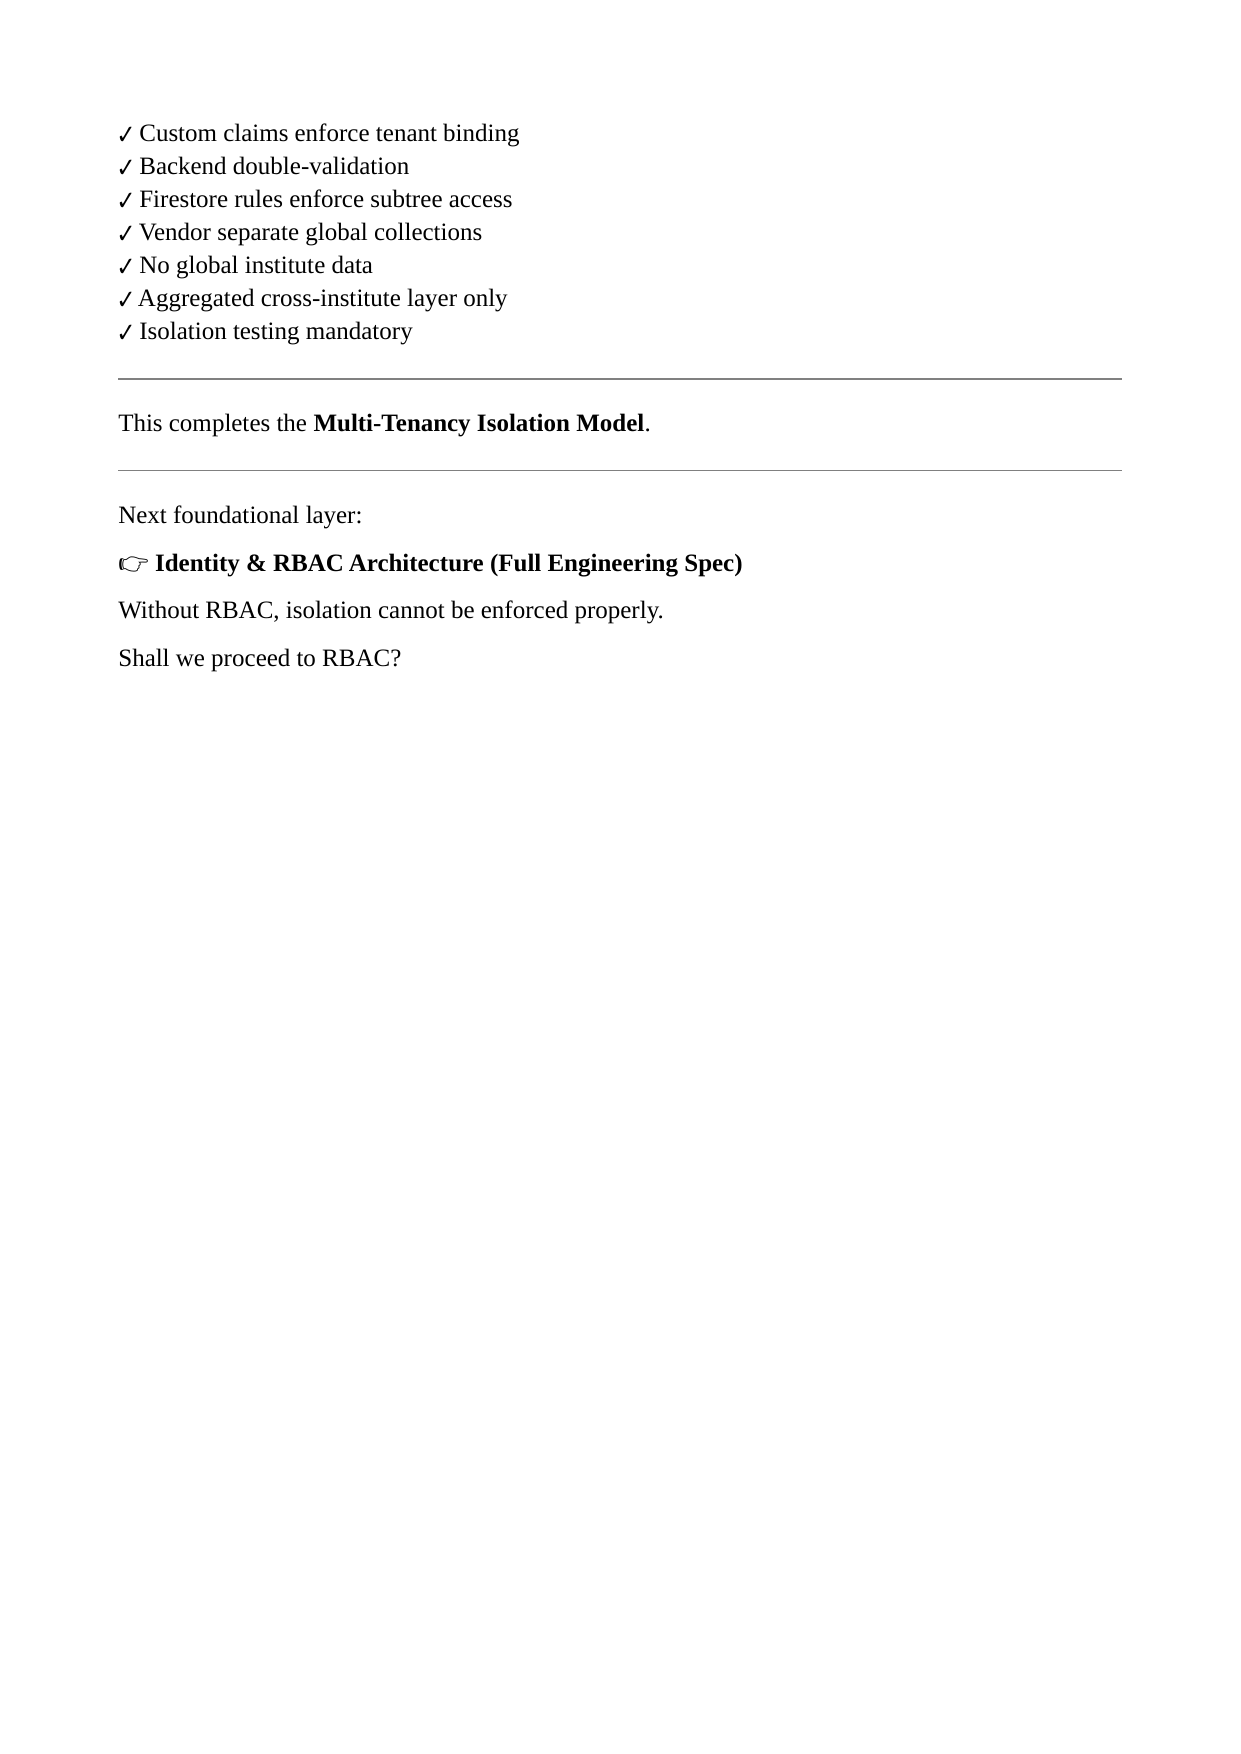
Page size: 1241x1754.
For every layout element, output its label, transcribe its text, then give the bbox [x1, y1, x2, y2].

text 👉 Identity & RBAC Architecture (Full Engineering Spec) [118, 548, 1122, 576]
text This completes the Multi-Tenancy Isolation Model. [118, 408, 1122, 437]
text Next foundational layer: [118, 500, 1122, 529]
text Shall we proceed to RBAC? [118, 643, 1122, 672]
text ✔ Custom claims enforce tenant binding ✔ Backend double-validation ✔ Firestore rules enforce subtree access ✔ Vendor separate global collections ✔ No global institute data ✔ Aggregated cross-institute layer only ✔ Isolation testing mandatory [118, 118, 1122, 345]
text Without RBAC, isolation cannot be enforced properly. [118, 595, 1122, 624]
